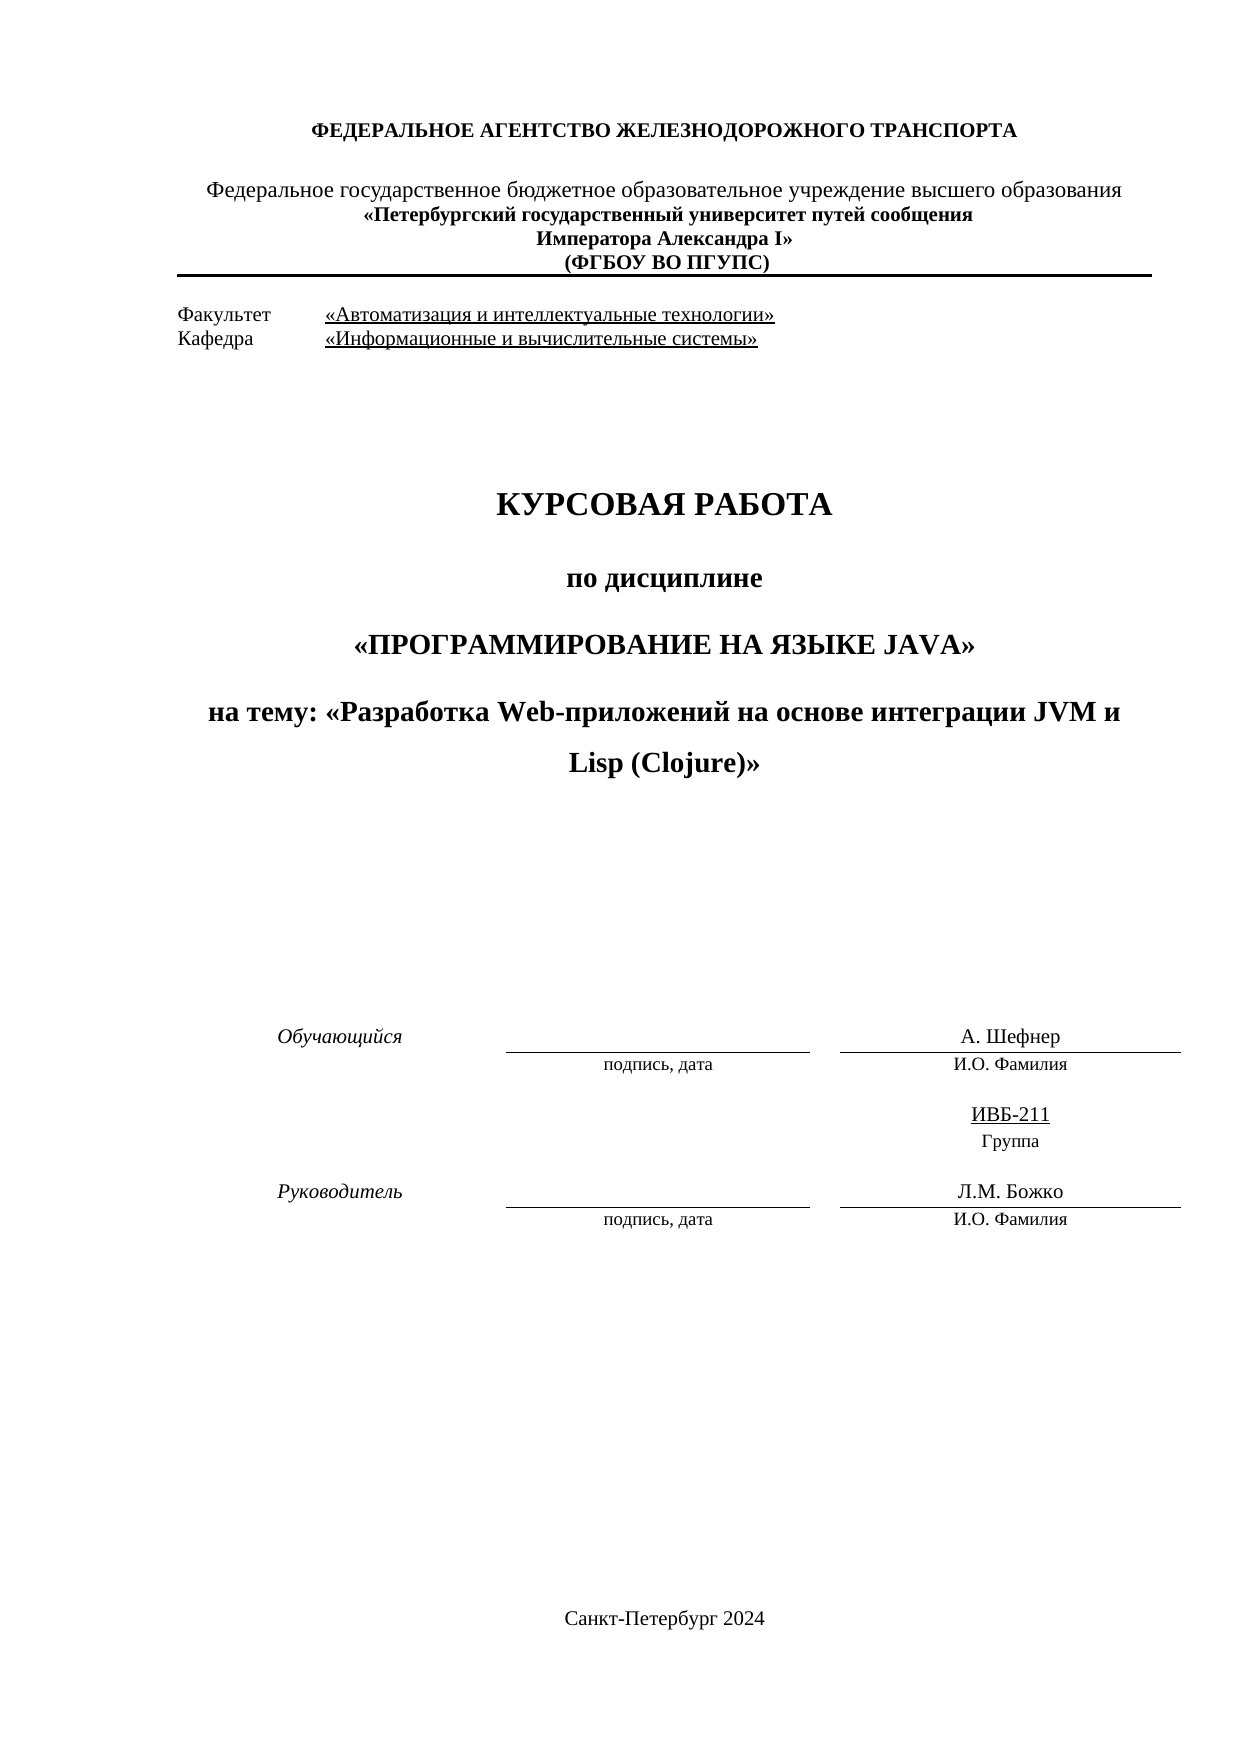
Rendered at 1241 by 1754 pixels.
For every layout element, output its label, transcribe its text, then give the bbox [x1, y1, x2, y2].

text «Петербургский государственный университет путей сообщения [177, 202, 1152, 226]
text «ПРОГРАММИРОВАНИЕ НА ЯЗЫКЕ JAVA» [177, 627, 1152, 661]
table_cell И.О. Фамилия ИВБ-211 [840, 1053, 1181, 1130]
text Факультет «Автоматизация и интеллектуальные технологии» [177, 301, 1152, 326]
text по дисциплине [177, 560, 1152, 594]
text Императора Александра I» [177, 226, 1152, 250]
table_cell подпись, дата [506, 1208, 810, 1274]
table_cell [810, 1207, 839, 1274]
table_header [810, 996, 839, 1052]
table_cell [810, 1130, 839, 1207]
text Кафедра «Информационные и вычислительные системы» [177, 326, 1152, 349]
table_cell [266, 1207, 506, 1274]
text на тему: «Разработка Web-приложений на основе интеграции JVM и Lisp (Clojure)» [177, 694, 1152, 778]
text (ФГБОУ ВО ПГУПС) [177, 250, 1152, 274]
table_header А. Шефнер [840, 996, 1181, 1052]
table_header [506, 996, 810, 1052]
table_header Обучающийся [266, 996, 506, 1052]
table_cell И.О. Фамилия [840, 1208, 1181, 1274]
table_cell Группа Л.М. Божко [840, 1130, 1181, 1207]
text ФЕДЕРАЛЬНОЕ АГЕНТСТВО ЖЕЛЕЗНОДОРОЖНОГО ТРАНСПОРТА [177, 118, 1152, 142]
table_cell подпись, дата [506, 1053, 810, 1130]
table_cell Руководитель [266, 1130, 506, 1207]
table_cell [810, 1052, 839, 1130]
table_cell [506, 1130, 810, 1207]
text КУРСОВАЯ РАБОТА [177, 484, 1152, 522]
text Федеральное государственное бюджетное образовательное учреждение высшего образования [177, 176, 1152, 202]
table_cell [266, 1052, 506, 1130]
